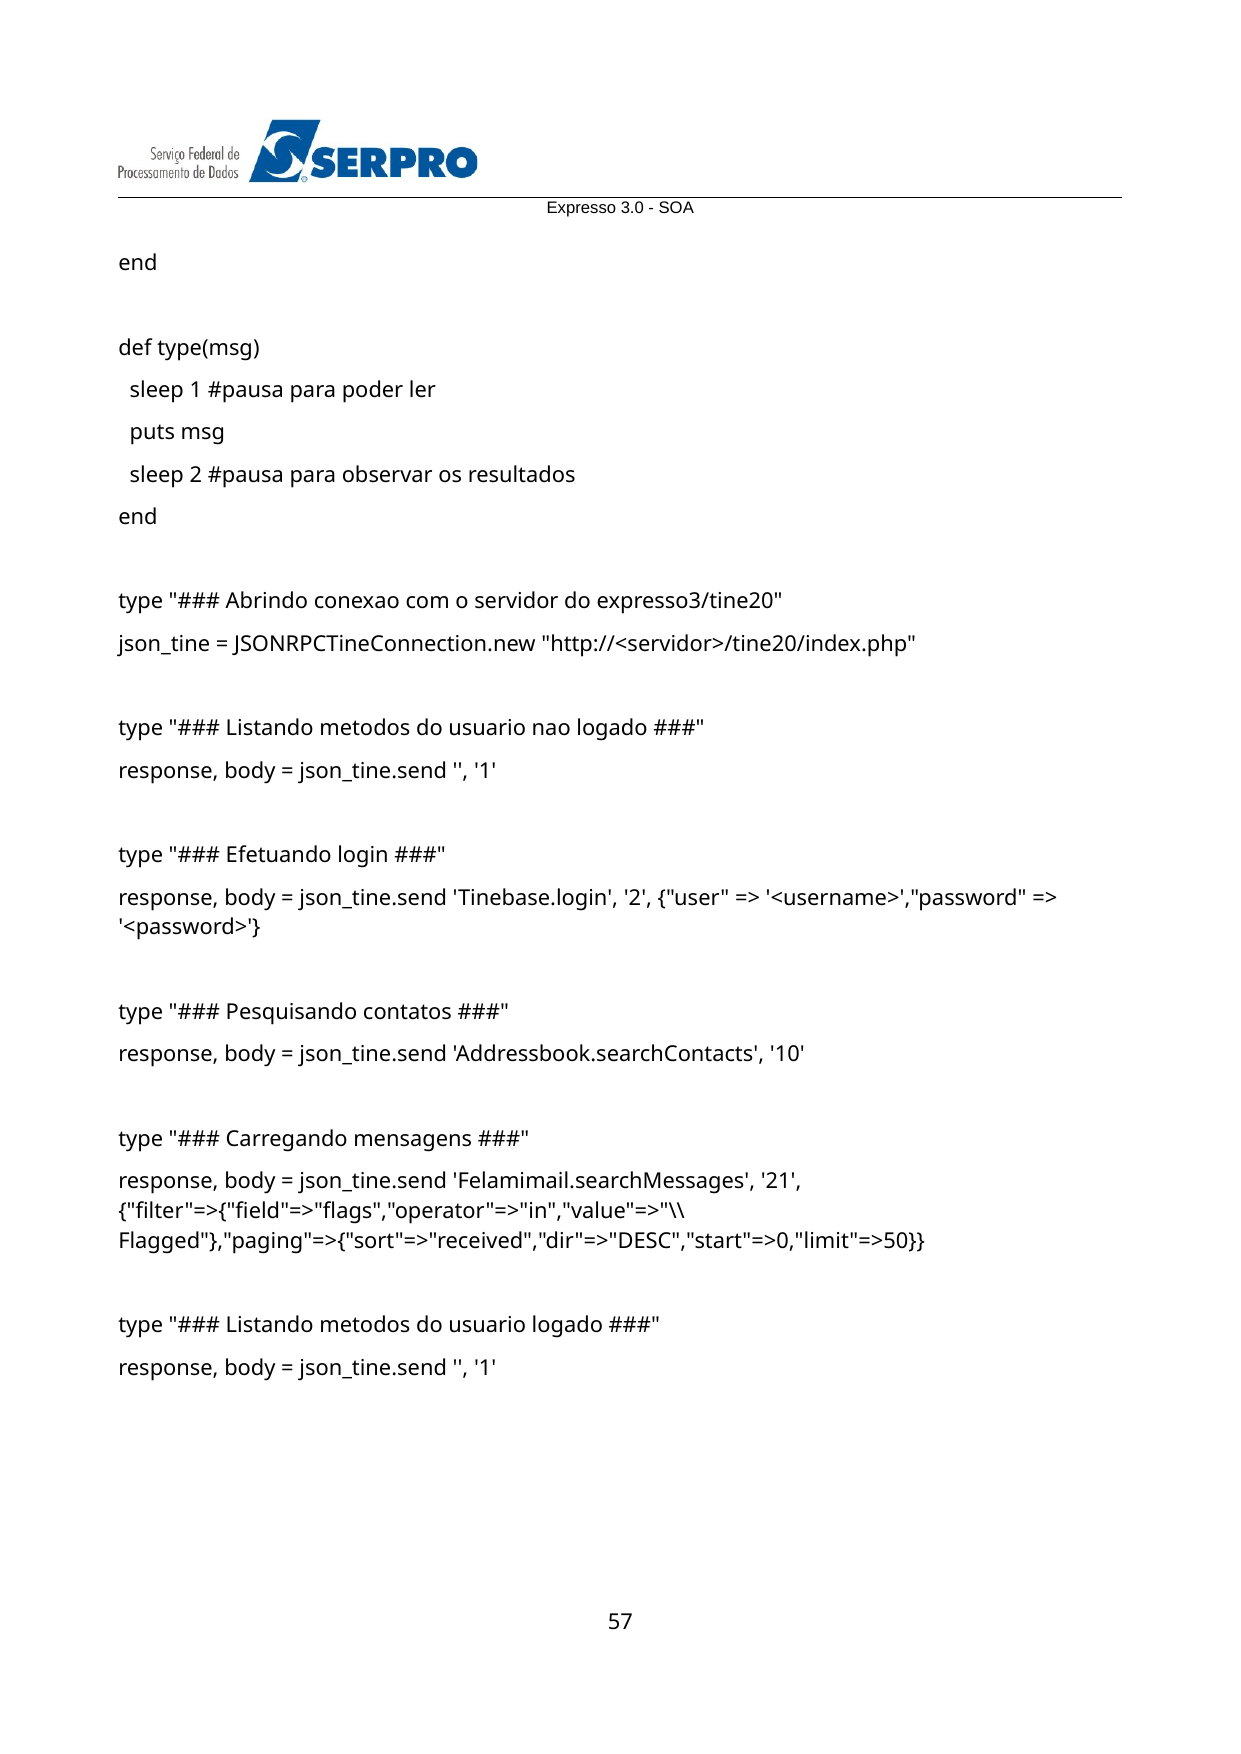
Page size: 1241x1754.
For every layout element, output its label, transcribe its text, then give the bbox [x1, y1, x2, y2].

text response, body = json_tine.send '', '1' [118, 755, 1122, 784]
text def type(msg) [118, 332, 1122, 362]
text json_tine = JSONRPCTineConnection.new "http://<servidor>/tine20/index.php" [118, 628, 1122, 658]
text end [118, 501, 1122, 531]
text sleep 2 #pausa para observar os resultados [118, 459, 1122, 488]
text type "### Listando metodos do usuario logado ###" [118, 1309, 1122, 1339]
text response, body = json_tine.send 'Felamimail.searchMessages', '21', {"filter"=>{"field"=>"flags","operator"=>"in","value"=>"\\Flagged"},"paging"=>{"sort"=>"received","dir"=>"DESC","start"=>0,"limit"=>50}} [118, 1165, 1122, 1254]
picture [118, 118, 478, 183]
text sleep 1 #pausa para poder ler [118, 374, 1122, 404]
text response, body = json_tine.send 'Addressbook.searchContacts', '10' [118, 1038, 1122, 1068]
text type "### Pesquisando contatos ###" [118, 996, 1122, 1026]
text response, body = json_tine.send '', '1' [118, 1352, 1122, 1381]
text puts msg [118, 416, 1122, 446]
text type "### Carregando mensagens ###" [118, 1123, 1122, 1153]
text response, body = json_tine.send 'Tinebase.login', '2', {"user" => '<username>',"password" => '<password>'} [118, 882, 1122, 941]
text type "### Listando metodos do usuario nao logado ###" [118, 712, 1122, 742]
text type "### Abrindo conexao com o servidor do expresso3/tine20" [118, 586, 1122, 615]
text end [118, 247, 1122, 277]
text type "### Efetuando login ###" [118, 839, 1122, 869]
